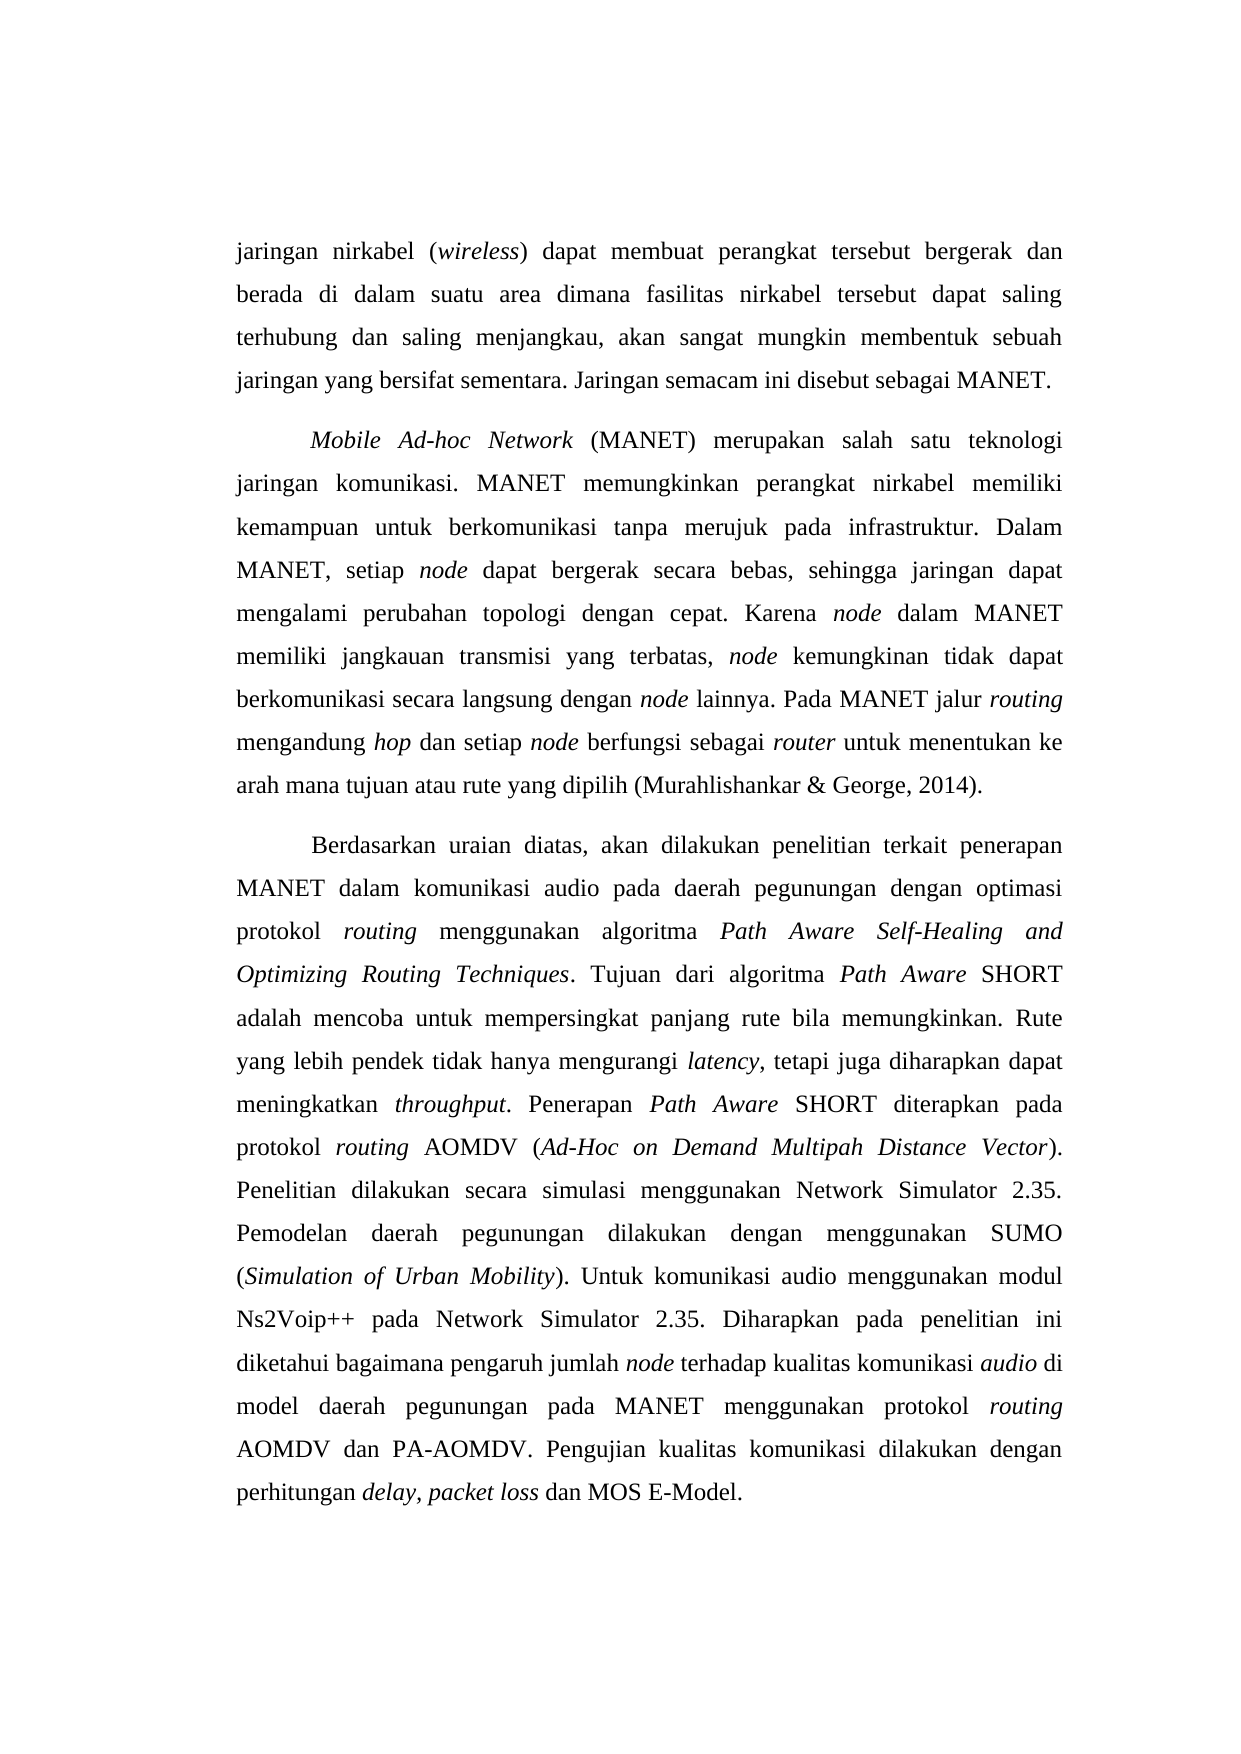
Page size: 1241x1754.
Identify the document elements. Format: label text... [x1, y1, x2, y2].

text Berdasarkan uraian diatas, akan dilakukan penelitian terkait penerapan MANET dalam komunikasi audio pada daerah pegunungan dengan optimasi protokol routing menggunakan algoritma Path Aware Self-Healing and Optimizing Routing Techniques. Tujuan dari algoritma Path Aware SHORT adalah mencoba untuk mempersingkat panjang rute bila memungkinkan. Rute yang lebih pendek tidak hanya mengurangi latency, tetapi juga diharapkan dapat meningkatkan throughput. Penerapan Path Aware SHORT diterapkan pada protokol routing AOMDV (Ad-Hoc on Demand Multipah Distance Vector). Penelitian dilakukan secara simulasi menggunakan Network Simulator 2.35. Pemodelan daerah pegunungan dilakukan dengan menggunakan SUMO (Simulation of Urban Mobility). Untuk komunikasi audio menggunakan modul Ns2Voip++ pada Network Simulator 2.35. Diharapkan pada penelitian ini diketahui bagaimana pengaruh jumlah node terhadap kualitas komunikasi audio di model daerah pegunungan pada MANET menggunakan protokol routing AOMDV dan PA-AOMDV. Pengujian kualitas komunikasi dilakukan dengan perhitungan delay, packet loss dan MOS E-Model. [236, 830, 1063, 1506]
text Mobile Ad-hoc Network (MANET) merupakan salah satu teknologi jaringan komunikasi. MANET memungkinkan perangkat nirkabel memiliki kemampuan untuk berkomunikasi tanpa merujuk pada infrastruktur. Dalam MANET, setiap node dapat bergerak secara bebas, sehingga jaringan dapat mengalami perubahan topologi dengan cepat. Karena node dalam MANET memiliki jangkauan transmisi yang terbatas, node kemungkinan tidak dapat berkomunikasi secara langsung dengan node lainnya. Pada MANET jalur routing mengandung hop dan setiap node berfungsi sebagai router untuk menentukan ke arah mana tujuan atau rute yang dipilih (Murahlishankar & George, 2014). [236, 425, 1063, 799]
text jaringan nirkabel (wireless) dapat membuat perangkat tersebut bergerak dan berada di dalam suatu area dimana fasilitas nirkabel tersebut dapat saling terhubung dan saling menjangkau, akan sangat mungkin membentuk sebuah jaringan yang bersifat sementara. Jaringan semacam ini disebut sebagai MANET. [236, 236, 1063, 394]
